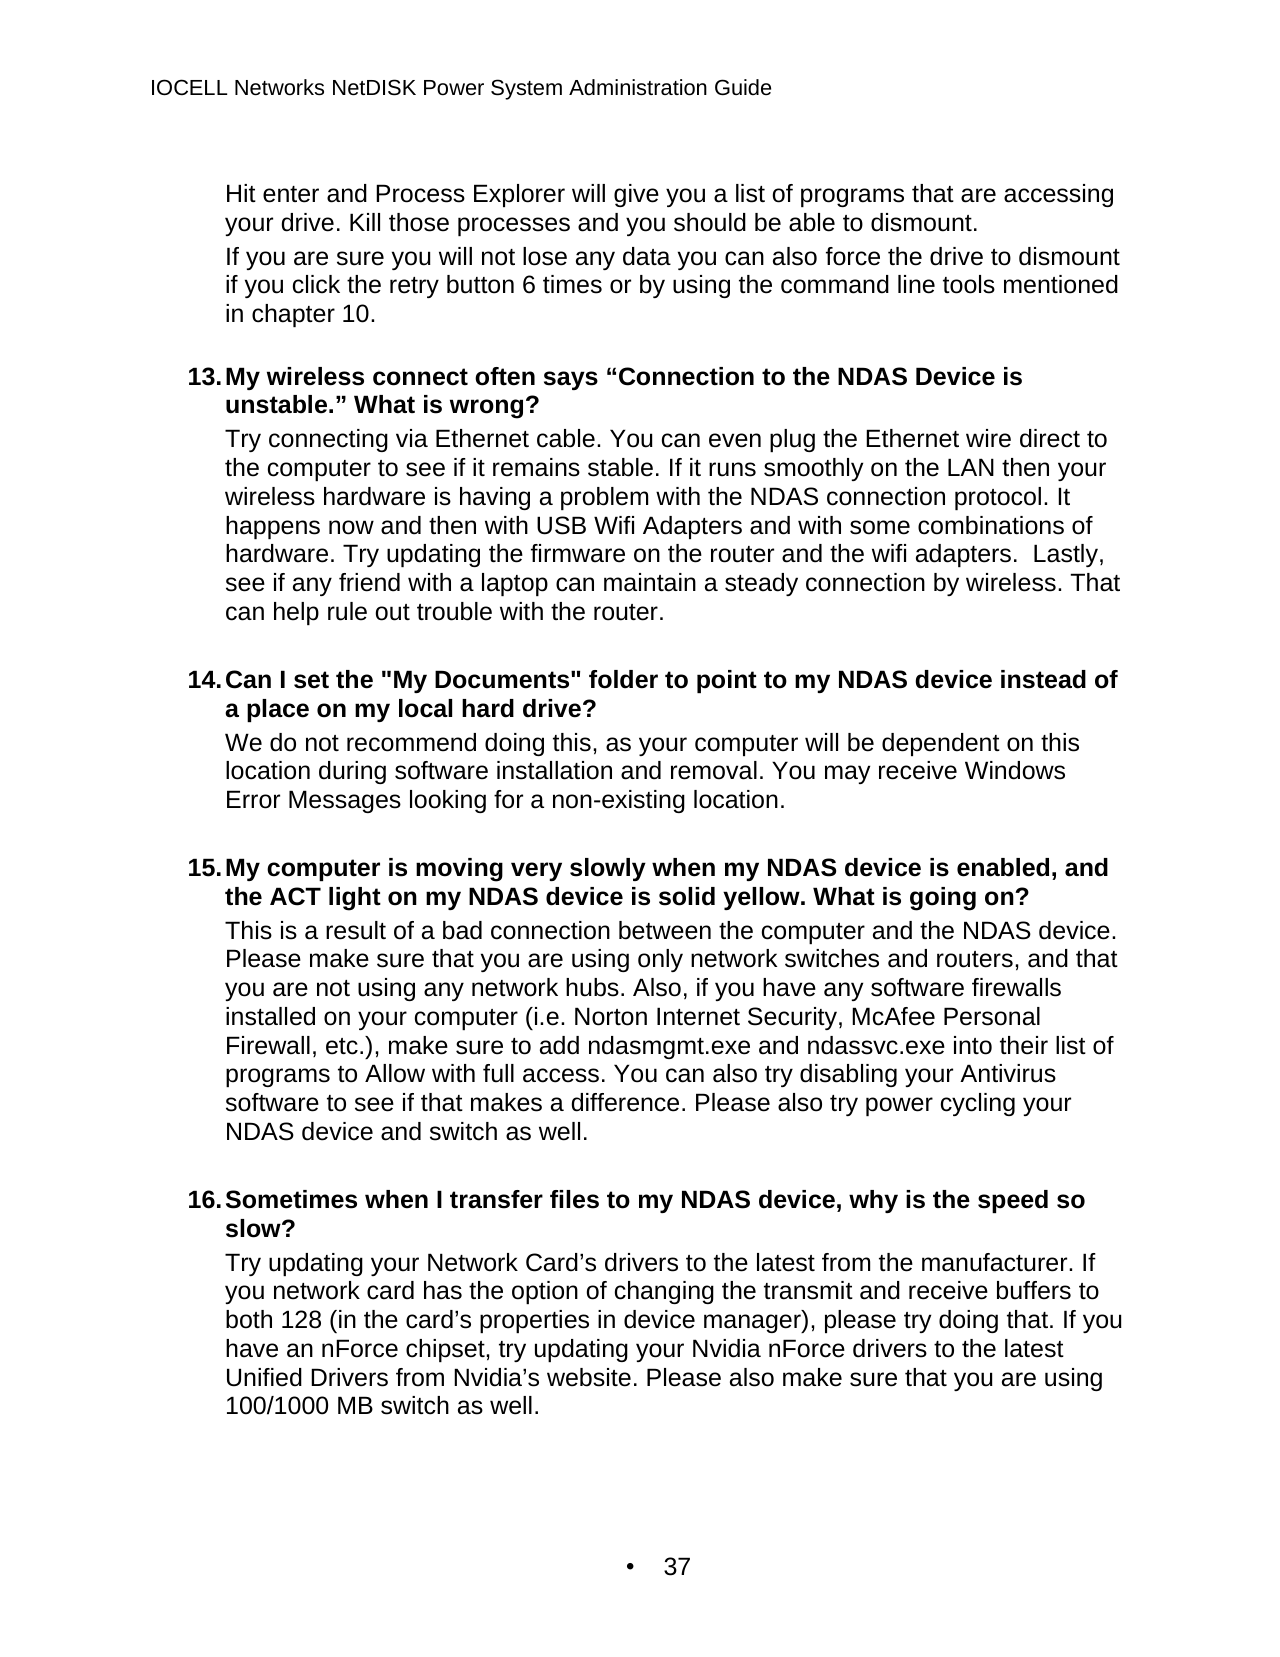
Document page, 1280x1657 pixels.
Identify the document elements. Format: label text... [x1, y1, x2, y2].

list We do not recommend doing this, as your computer will be dependent on this location during software installation and removal. You may receive Windows Error Messages looking for a non-existing location. [187, 727, 1129, 814]
list Hit enter and Process Explorer will give you a list of programs that are accessing your drive. Kill those processes and you should be able to dismount. [187, 150, 1129, 236]
list This is a result of a bad connection between the computer and the NDAS device. Please make sure that you are using only network switches and routers, and that you are not using any network hubs. Also, if you have any software firewalls installed on your computer (i.e. Norton Internet Security, McAfee Personal Firewall, etc.), make sure to add ndasmgmt.exe and ndassvc.exe into their list of programs to Allow with full access. You can also try disabling your Antivirus software to see if that makes a difference. Please also try power cycling your NDAS device and switch as well. [187, 916, 1129, 1146]
list Try updating your Network Card’s drivers to the latest from the manufacturer. If you network card has the option of changing the transmit and receive buffers to both 128 (in the card’s properties in device manager), please try doing that. If you have an nForce chipset, try updating your Nvidia nForce drivers to the latest Unified Drivers from Nvidia’s website. Please also make sure that you are using 100/1000 MB switch as well. [187, 1247, 1129, 1420]
list Can I set the "My Documents" folder to point to my NDAS device instead of a place on my local hard drive? [187, 665, 1129, 722]
list Sometimes when I transfer files to my NDAS device, why is the speed so slow? [187, 1185, 1129, 1242]
list Try connecting via Ethernet cable. You can even plug the Ethernet wire direct to the computer to see if it remains stable. If it runs smoothly on the LAN then your wireless hardware is having a problem with the NDAS connection protocol. It happens now and then with USB Wifi Adapters and with some combinations of hardware. Try updating the firmware on the router and the wifi adapters. Lastly, see if any friend with a laptop can maintain a steady connection by wireless. That can help rule out trouble with the router. [187, 424, 1129, 626]
list My computer is moving very slowly when my NDAS device is enabled, and the ACT light on my NDAS device is solid yellow. What is going on? [187, 853, 1129, 910]
list If you are sure you will not lose any data you can also force the drive to dismount if you click the retry button 6 times or by using the command line tools mentioned in chapter 10. [187, 241, 1129, 356]
list My wireless connect often says “Connection to the NDAS Device is unstable.” What is wrong? [187, 362, 1129, 419]
